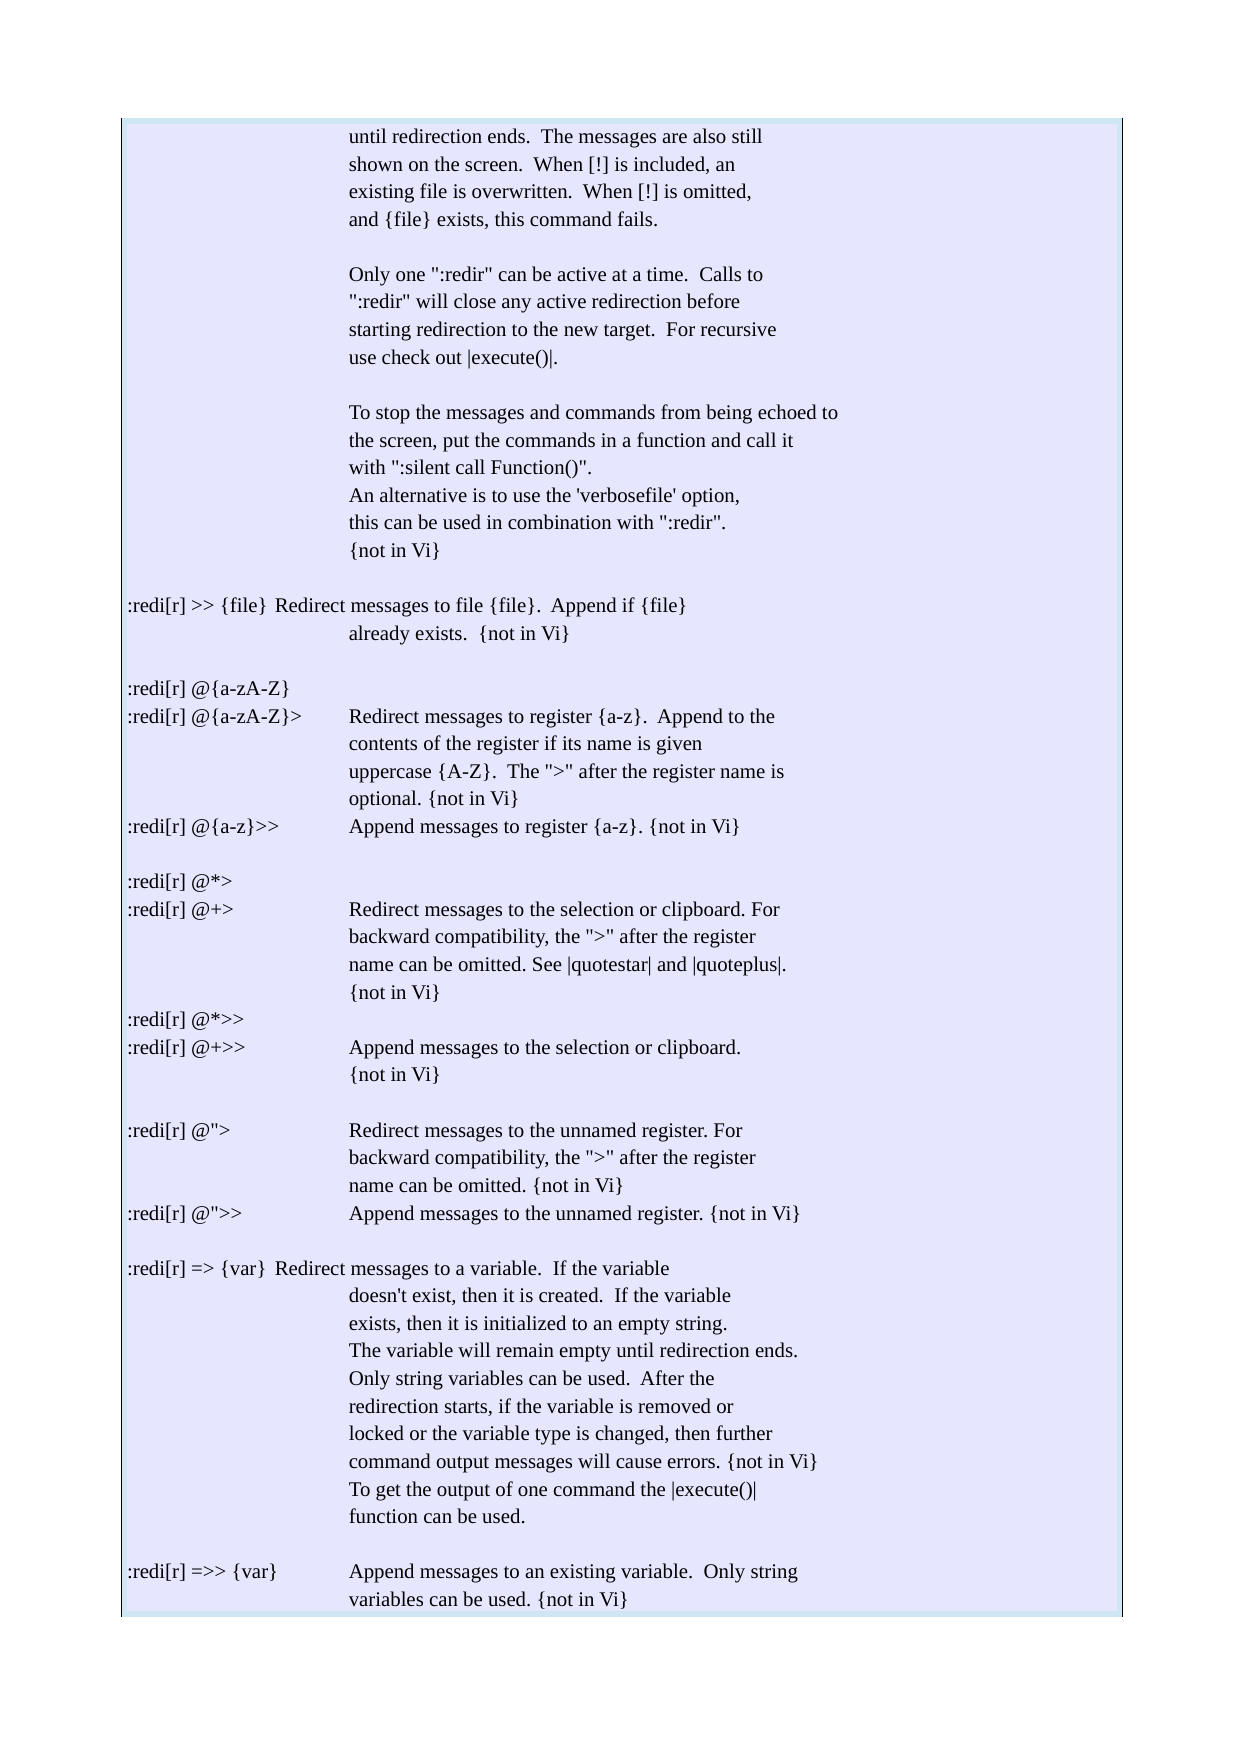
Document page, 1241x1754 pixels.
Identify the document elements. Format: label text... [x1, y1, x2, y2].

table_cell until redirection ends. The messages are also still shown on the screen. When [!] is included, an existing file is overwritten. When [!] is omitted, and {file} exists, this command fails. Only one ":redir" can be active at a time. Calls to ":redir" will close any active redirection before starting redirection to the new target. For recursive use check out |execute()|. To stop the messages and commands from being echoed to the screen, put the commands in a function and call it with ":silent call Function()". An alternative is to use the 'verbosefile' option, this can be used in combination with ":redir". {not in Vi} :redi[r] >> {file} Redirect messages to file {file}. Append if {file} already exists. {not in Vi} :redi[r] @{a-zA-Z} :redi[r] @{a-zA-Z}> Redirect messages to register {a-z}. Append to the contents of the register if its name is given uppercase {A-Z}. The ">" after the register name is optional. {not in Vi} :redi[r] @{a-z}>> Append messages to register {a-z}. {not in Vi} :redi[r] @*> :redi[r] @+> Redirect messages to the selection or clipboard. For backward compatibility, the ">" after the register name can be omitted. See |quotestar| and |quoteplus|. {not in Vi} :redi[r] @*>> :redi[r] @+>> Append messages to the selection or clipboard. {not in Vi} :redi[r] @"> Redirect messages to the unnamed register. For backward compatibility, the ">" after the register name can be omitted. {not in Vi} :redi[r] @">> Append messages to the unnamed register. {not in Vi} :redi[r] => {var} Redirect messages to a variable. If the variable doesn't exist, then it is created. If the variable exists, then it is initialized to an empty string. The variable will remain empty until redirection ends. Only string variables can be used. After the redirection starts, if the variable is removed or locked or the variable type is changed, then further command output messages will cause errors. {not in Vi} To get the output of one command the |execute()| function can be used. :redi[r] =>> {var} Append messages to an existing variable. Only string variables can be used. {not in Vi} [122, 118, 1122, 1617]
